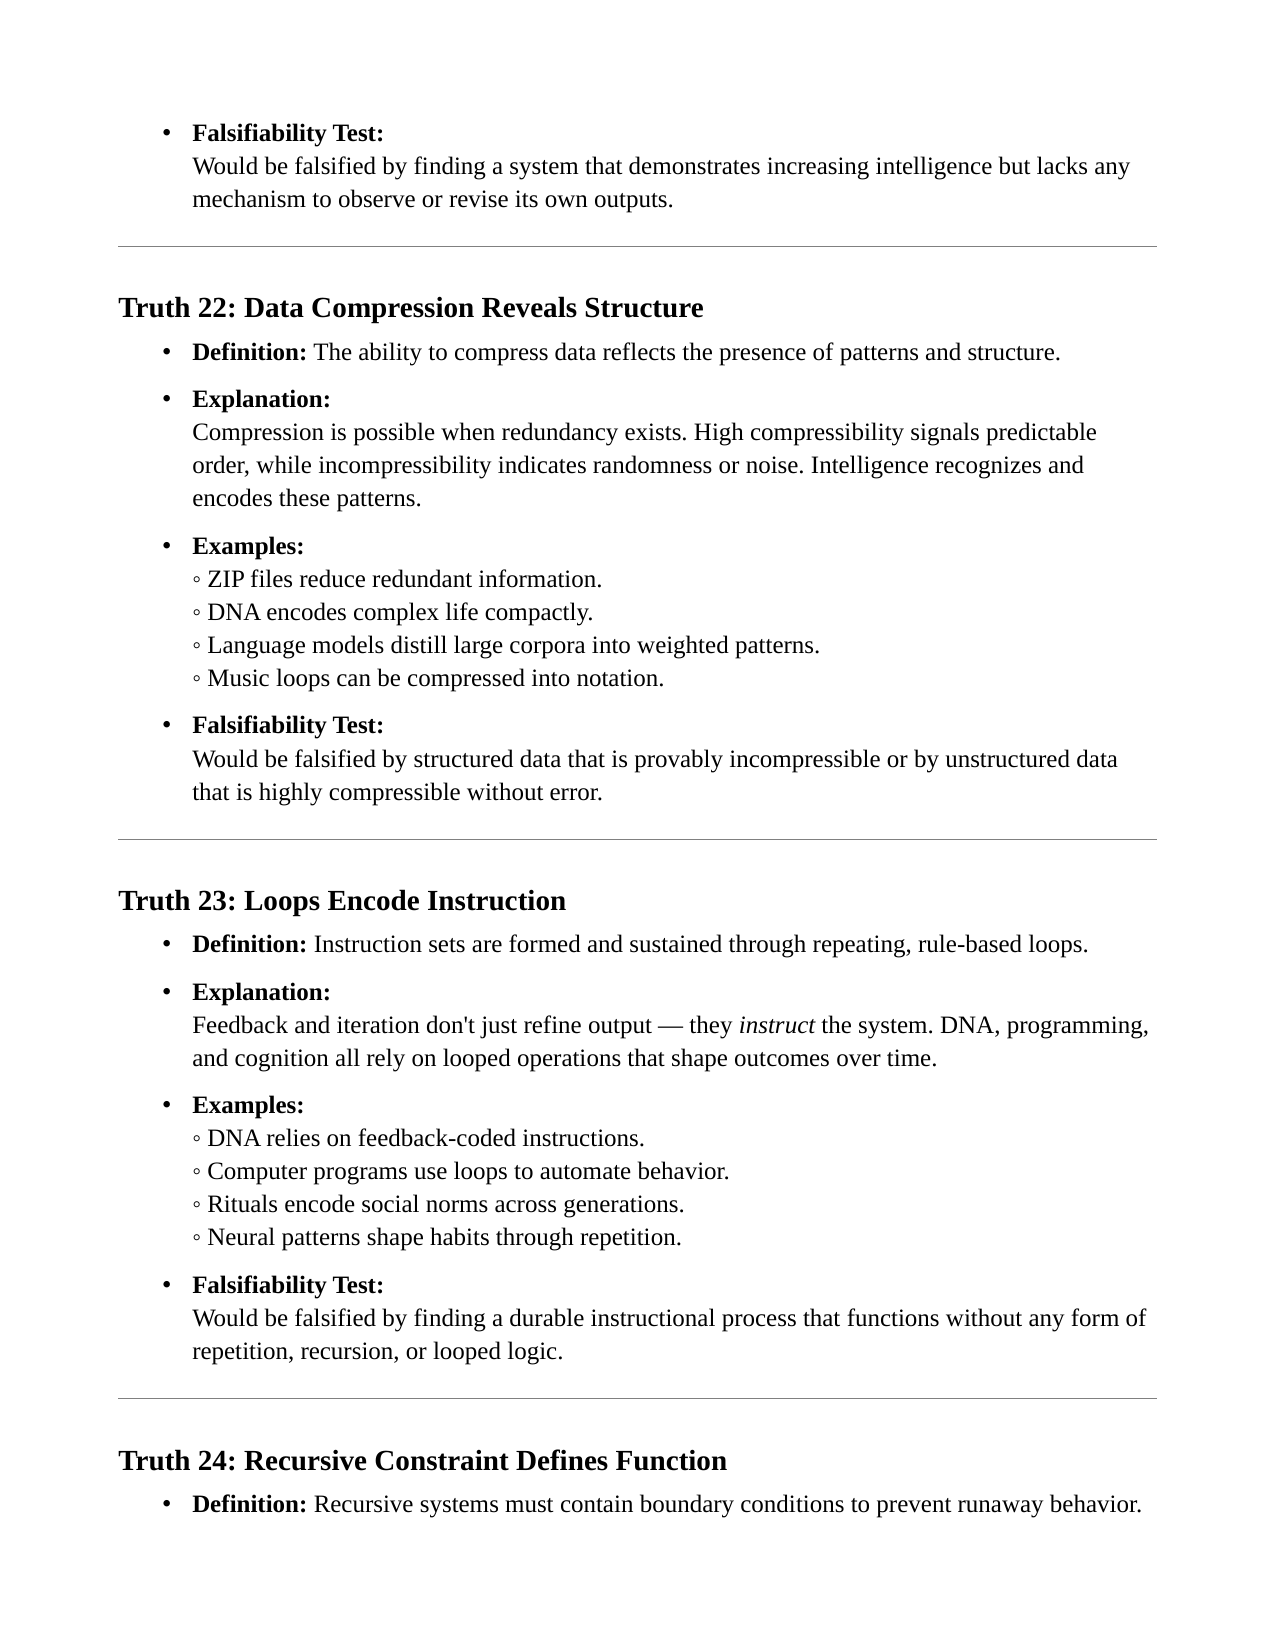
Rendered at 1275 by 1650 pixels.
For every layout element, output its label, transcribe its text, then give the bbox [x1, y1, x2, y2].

list Examples: ◦ DNA relies on feedback-coded instructions. ◦ Computer programs use loops to automate behavior. ◦ Rituals encode social norms across generations. ◦ Neural patterns shape habits through repetition. [162, 1090, 1157, 1251]
list Definition: Instruction sets are formed and sustained through repeating, rule-based loops. [162, 929, 1157, 958]
subtitle Truth 23: Loops Encode Instruction [118, 883, 1157, 917]
list Examples: ◦ ZIP files reduce redundant information. ◦ DNA encodes complex life compactly. ◦ Language models distill large corpora into weighted patterns. ◦ Music loops can be compressed into notation. [162, 531, 1157, 692]
list Falsifiability Test: Would be falsified by structured data that is provably incompressible or by unstructured data that is highly compressible without error. [162, 711, 1157, 805]
list Definition: Recursive systems must contain boundary conditions to prevent runaway behavior. [162, 1489, 1157, 1517]
list Falsifiability Test: Would be falsified by finding a durable instructional process that functions without any form of repetition, recursion, or looped logic. [162, 1270, 1157, 1365]
list Explanation: Compression is possible when redundancy exists. High compressibility signals predictable order, while incompressibility indicates randomness or noise. Intelligence recognizes and encodes these patterns. [162, 384, 1157, 512]
subtitle Truth 22: Data Compression Reveals Structure [118, 291, 1157, 324]
list Explanation: Feedback and iteration don't just refine output — they instruct the system. DNA, programming, and cognition all rely on looped operations that shape outcomes over time. [162, 977, 1157, 1072]
list Falsifiability Test: Would be falsified by finding a system that demonstrates increasing intelligence but lacks any mechanism to observe or revise its own outputs. [162, 118, 1157, 213]
list Definition: The ability to compress data reflects the presence of patterns and structure. [162, 337, 1157, 365]
subtitle Truth 24: Recursive Constraint Defines Function [118, 1443, 1157, 1476]
